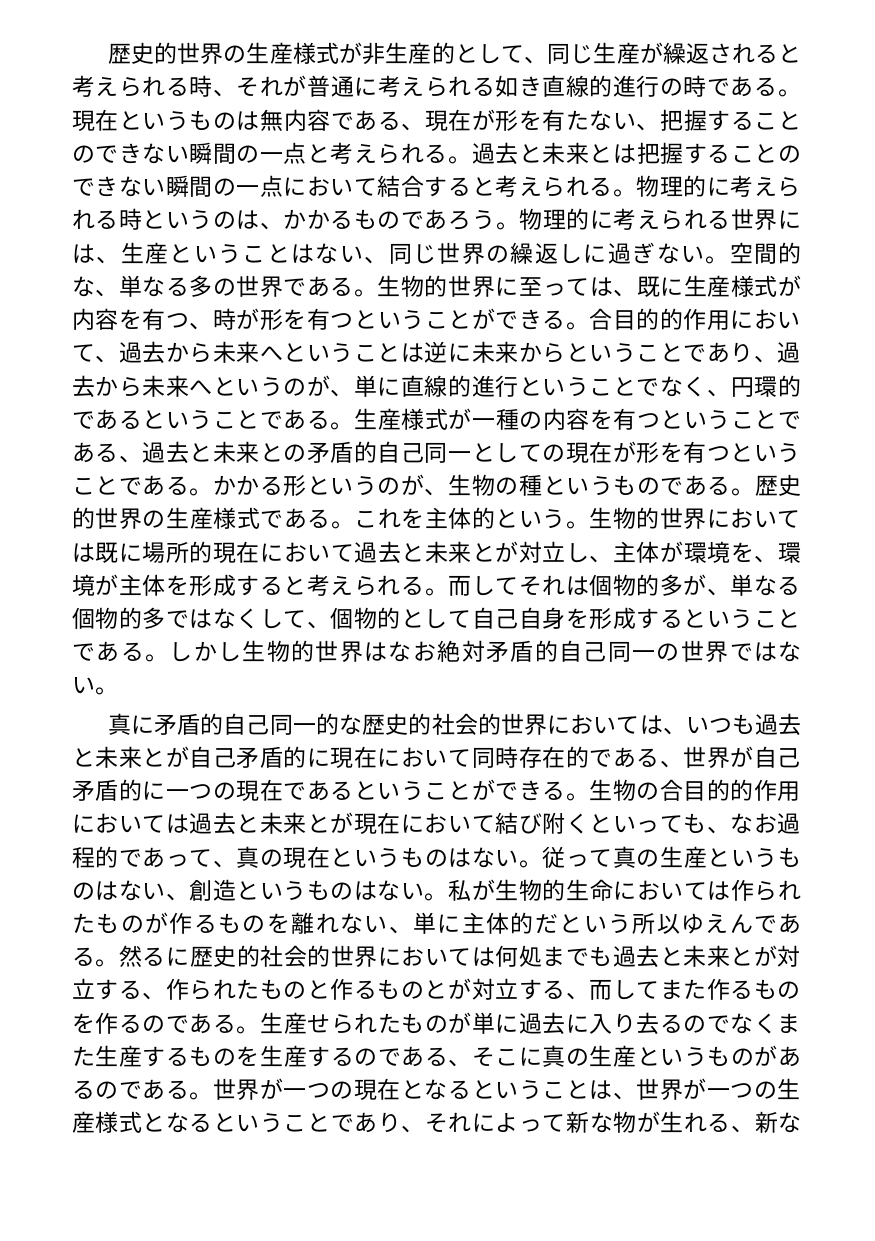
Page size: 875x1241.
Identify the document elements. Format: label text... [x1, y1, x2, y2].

text 歴史的世界の生産様式が非生産的として、同じ生産が繰返されると考えられる時、それが普通に考えられる如き直線的進行の時である。現在というものは無内容である、現在が形を有たない、把握することのできない瞬間の一点と考えられる。過去と未来とは把握することのできない瞬間の一点において結合すると考えられる。物理的に考えられる時というのは、かかるものであろう。物理的に考えられる世界には、生産ということはない、同じ世界の繰返しに過ぎない。空間的な、単なる多の世界である。生物的世界に至っては、既に生産様式が内容を有つ、時が形を有つということができる。合目的的作用において、過去から未来へということは逆に未来からということであり、過去から未来へというのが、単に直線的進行ということでなく、円環的であるということである。生産様式が一種の内容を有つということである、過去と未来との矛盾的自己同一としての現在が形を有つということである。かかる形というのが、生物の種というものである。歴史的世界の生産様式である。これを主体的という。生物的世界においては既に場所的現在において過去と未来とが対立し、主体が環境を、環境が主体を形成すると考えられる。而してそれは個物的多が、単なる個物的多ではなくして、個物的として自己自身を形成するということである。しかし生物的世界はなお絶対矛盾的自己同一の世界ではない。 [72, 36, 802, 701]
text 真に矛盾的自己同一的な歴史的社会的世界においては、いつも過去と未来とが自己矛盾的に現在において同時存在的である、世界が自己矛盾的に一つの現在であるということができる。生物の合目的的作用においては過去と未来とが現在において結び附くといっても、なお過程的であって、真の現在というものはない。従って真の生産というものはない、創造というものはない。私が生物的生命においては作られたものが作るものを離れない、単に主体的だという所以ゆえんである。然るに歴史的社会的世界においては何処までも過去と未来とが対立する、作られたものと作るものとが対立する、而してまた作るものを作るのである。生産せられたものが単に過去に入り去るのでなくまた生産するものを生産するのである、そこに真の生産というものがあるのである。世界が一つの現在となるということは、世界が一つの生産様式となるということであり、それによって新な物が生れる、新な [72, 707, 802, 1138]
